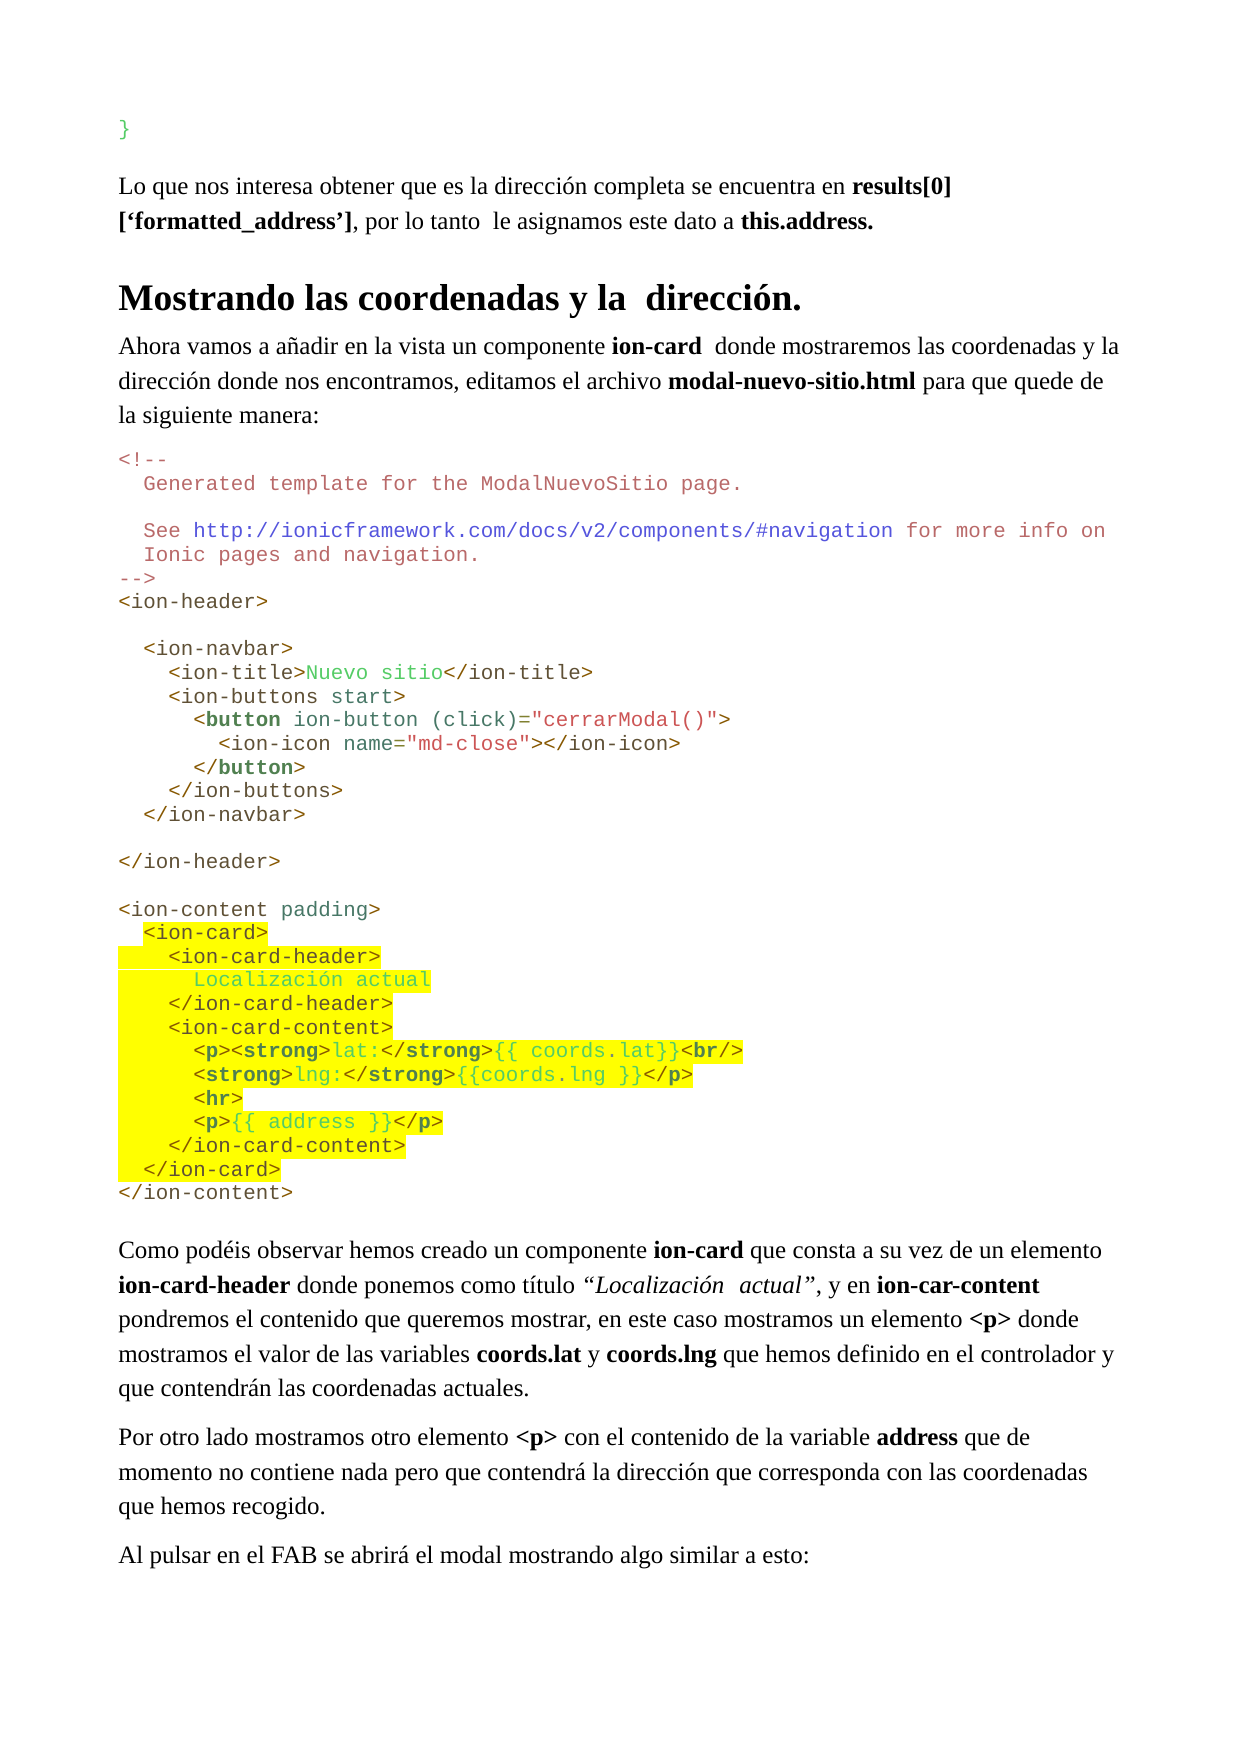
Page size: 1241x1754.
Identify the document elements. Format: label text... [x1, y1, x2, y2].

text <ion-card-header> [118, 946, 1122, 969]
subtitle Mostrando las coordenadas y la dirección. [118, 276, 1122, 319]
text </ion-navbar> [118, 804, 1122, 828]
text </ion-header> [118, 851, 1122, 875]
text </ion-card> [118, 1159, 1122, 1182]
text </ion-card-header> [118, 993, 1122, 1017]
text } [118, 118, 1122, 142]
text <ion-card> [118, 922, 1122, 946]
text See http://ionicframework.com/docs/v2/components/#navigation for more info on [118, 520, 1122, 544]
text </ion-card-content> [118, 1135, 1122, 1159]
text Lo que nos interesa obtener que es la dirección completa se encuentra en results[0][‘formatted_address’], por lo tanto le asignamos este dato a this.address. [118, 171, 1122, 234]
text <ion-card-content> [118, 1017, 1122, 1040]
text <hr> [118, 1088, 1122, 1111]
text <ion-content padding> [118, 898, 1122, 922]
text <ion-icon name="md-close"></ion-icon> [118, 733, 1122, 757]
text Localización actual [118, 969, 1122, 993]
text <ion-header> [118, 591, 1122, 615]
text Ahora vamos a añadir en la vista un componente ion-card donde mostraremos las coordenadas y la dirección donde nos encontramos, editamos el archivo modal-nuevo-sitio.html para que quede de la siguiente manera: [118, 331, 1122, 429]
text <button ion-button (click)="cerrarModal()"> [118, 709, 1122, 733]
text <ion-title>Nuevo sitio</ion-title> [118, 662, 1122, 686]
text <ion-buttons start> [118, 686, 1122, 709]
text <ion-navbar> [118, 638, 1122, 662]
text Al pulsar en el FAB se abrirá el modal mostrando algo similar a esto: [118, 1540, 1122, 1569]
text Como podéis observar hemos creado un componente ion-card que consta a su vez de un elemento ion-card-header donde ponemos como título “Localización actual”, y en ion-car-content pondremos el contenido que queremos mostrar, en este caso mostramos un elemento <p> donde mostramos el valor de las variables coords.lat y coords.lng que hemos definido en el controlador y que contendrán las coordenadas actuales. [118, 1235, 1122, 1402]
text <strong>lng:</strong>{{coords.lng }}</p> [118, 1064, 1122, 1088]
text Por otro lado mostramos otro elemento <p> con el contenido de la variable address que de momento no contiene nada pero que contendrá la dirección que corresponda con las coordenadas que hemos recogido. [118, 1422, 1122, 1520]
text </ion-buttons> [118, 780, 1122, 804]
text </button> [118, 757, 1122, 780]
text <p><strong>lat:</strong>{{ coords.lat}}<br/> [118, 1040, 1122, 1064]
text Ionic pages and navigation. [118, 544, 1122, 567]
text </ion-content> [118, 1182, 1122, 1206]
text --> [118, 567, 1122, 591]
text <p>{{ address }}</p> [118, 1111, 1122, 1135]
text <!-- [118, 449, 1122, 473]
text Generated template for the ModalNuevoSitio page. [118, 473, 1122, 497]
